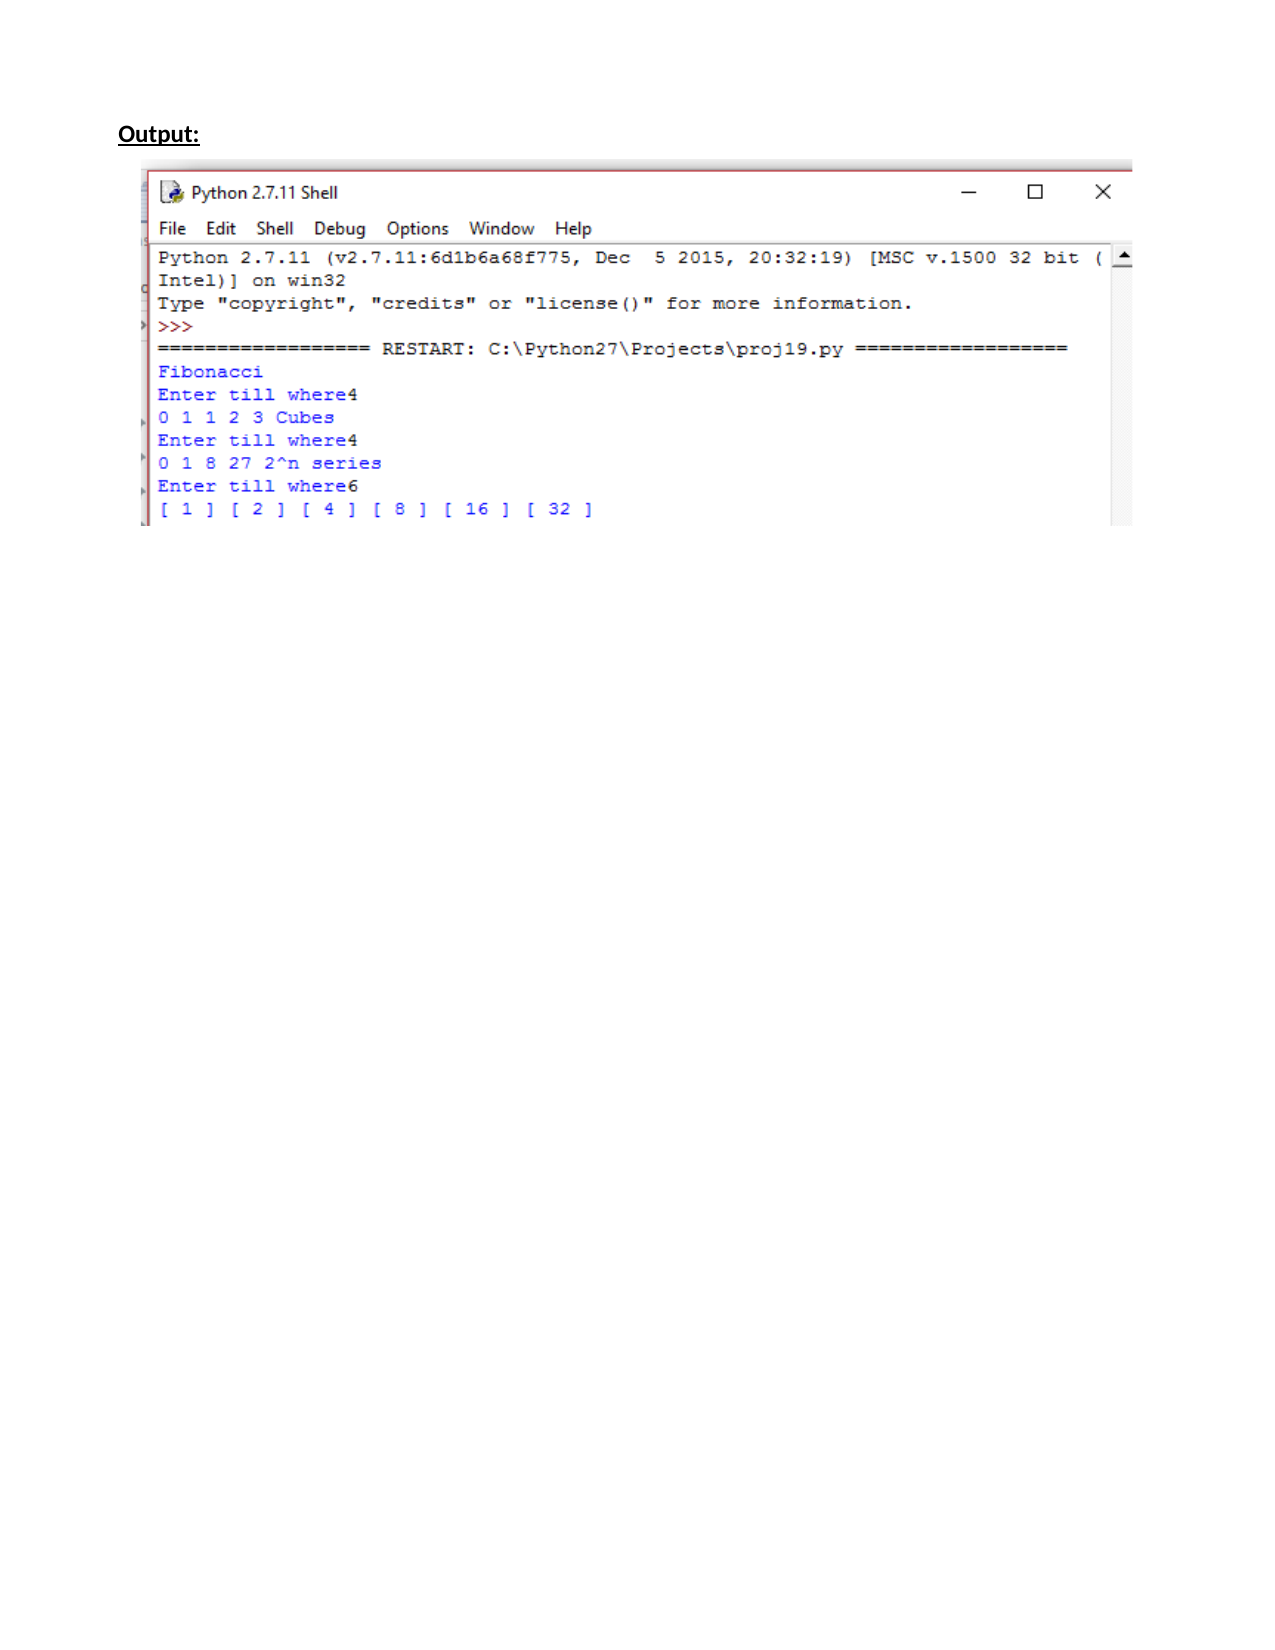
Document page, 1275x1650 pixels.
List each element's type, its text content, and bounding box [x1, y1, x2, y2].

picture [140, 159, 1133, 526]
text Output: [118, 118, 1157, 149]
